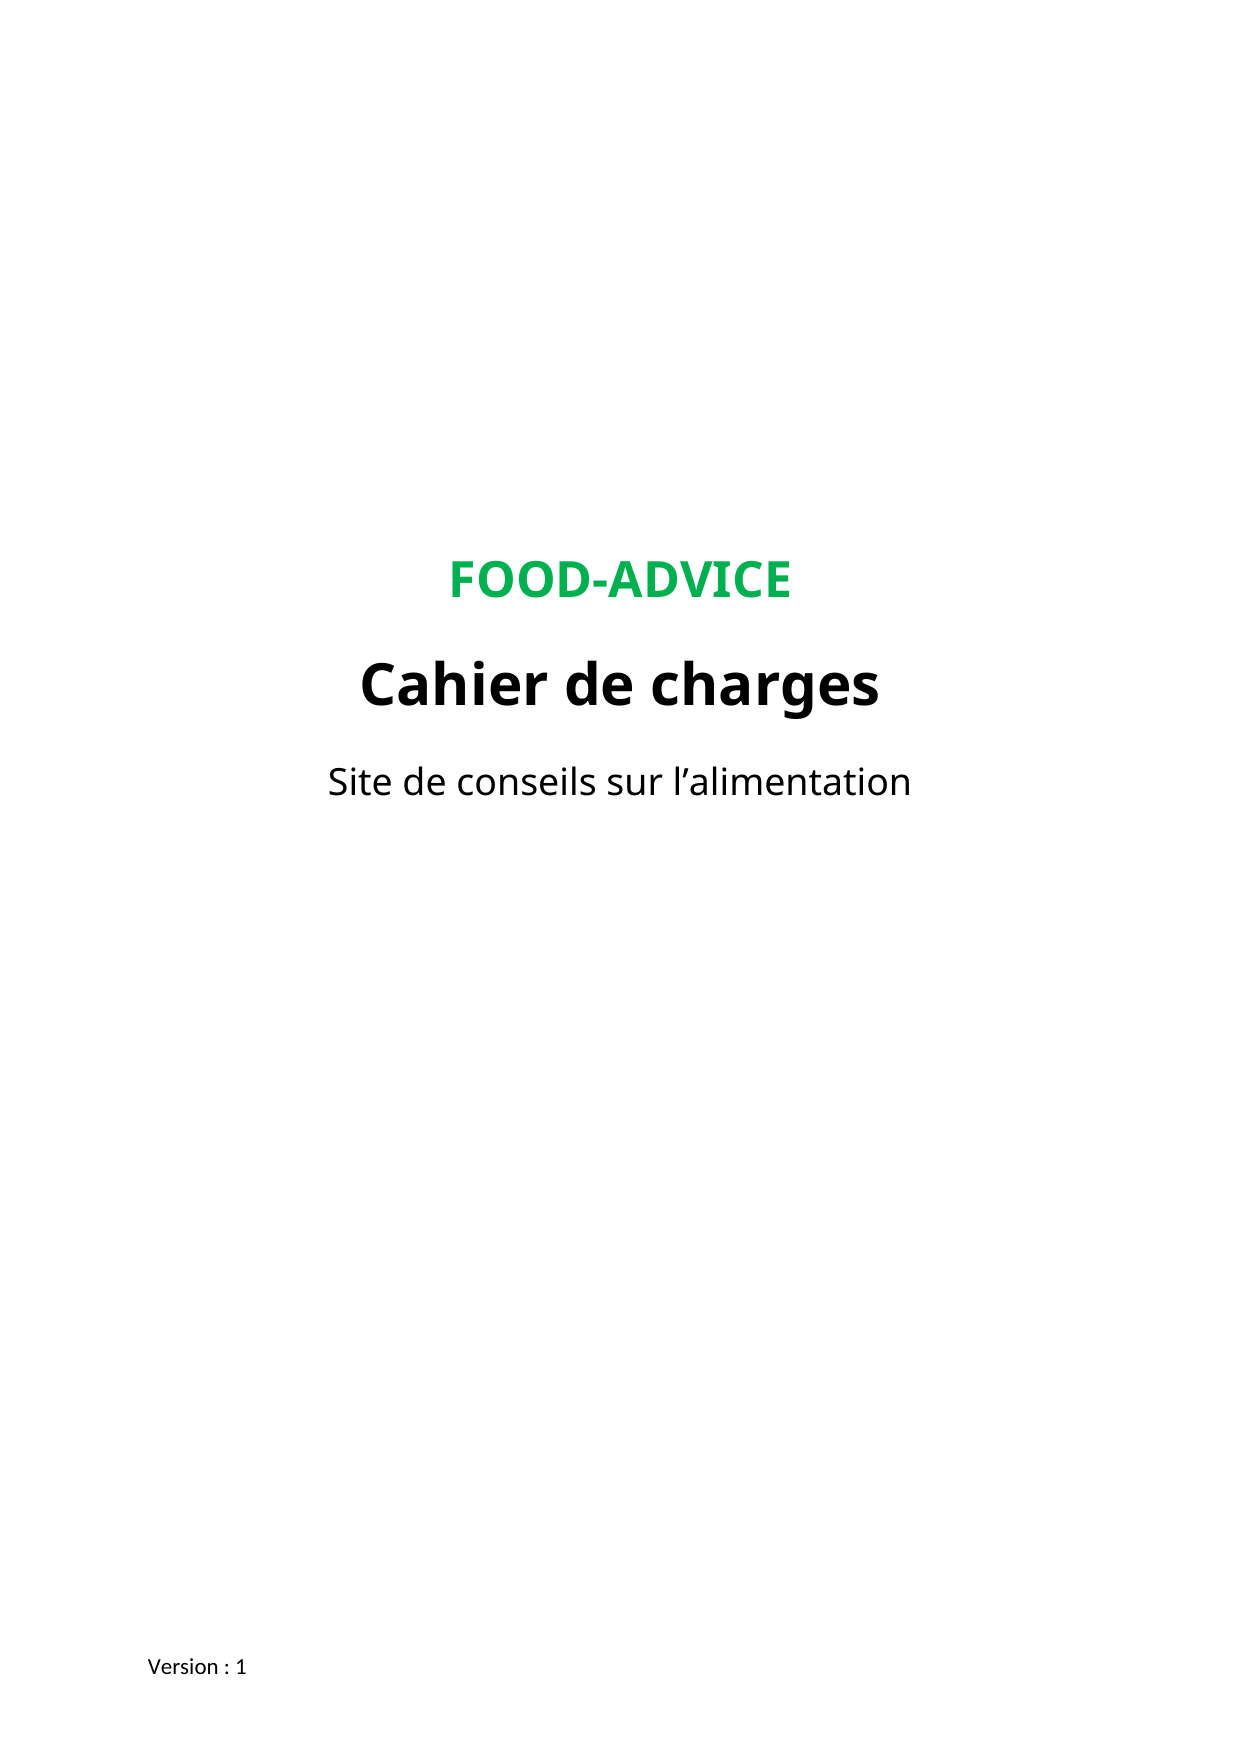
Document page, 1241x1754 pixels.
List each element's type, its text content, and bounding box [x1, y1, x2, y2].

text FOOD-ADVICE [148, 544, 1093, 612]
text Site de conseils sur l’alimentation [148, 756, 1093, 807]
text Cahier de charges [148, 643, 1093, 723]
